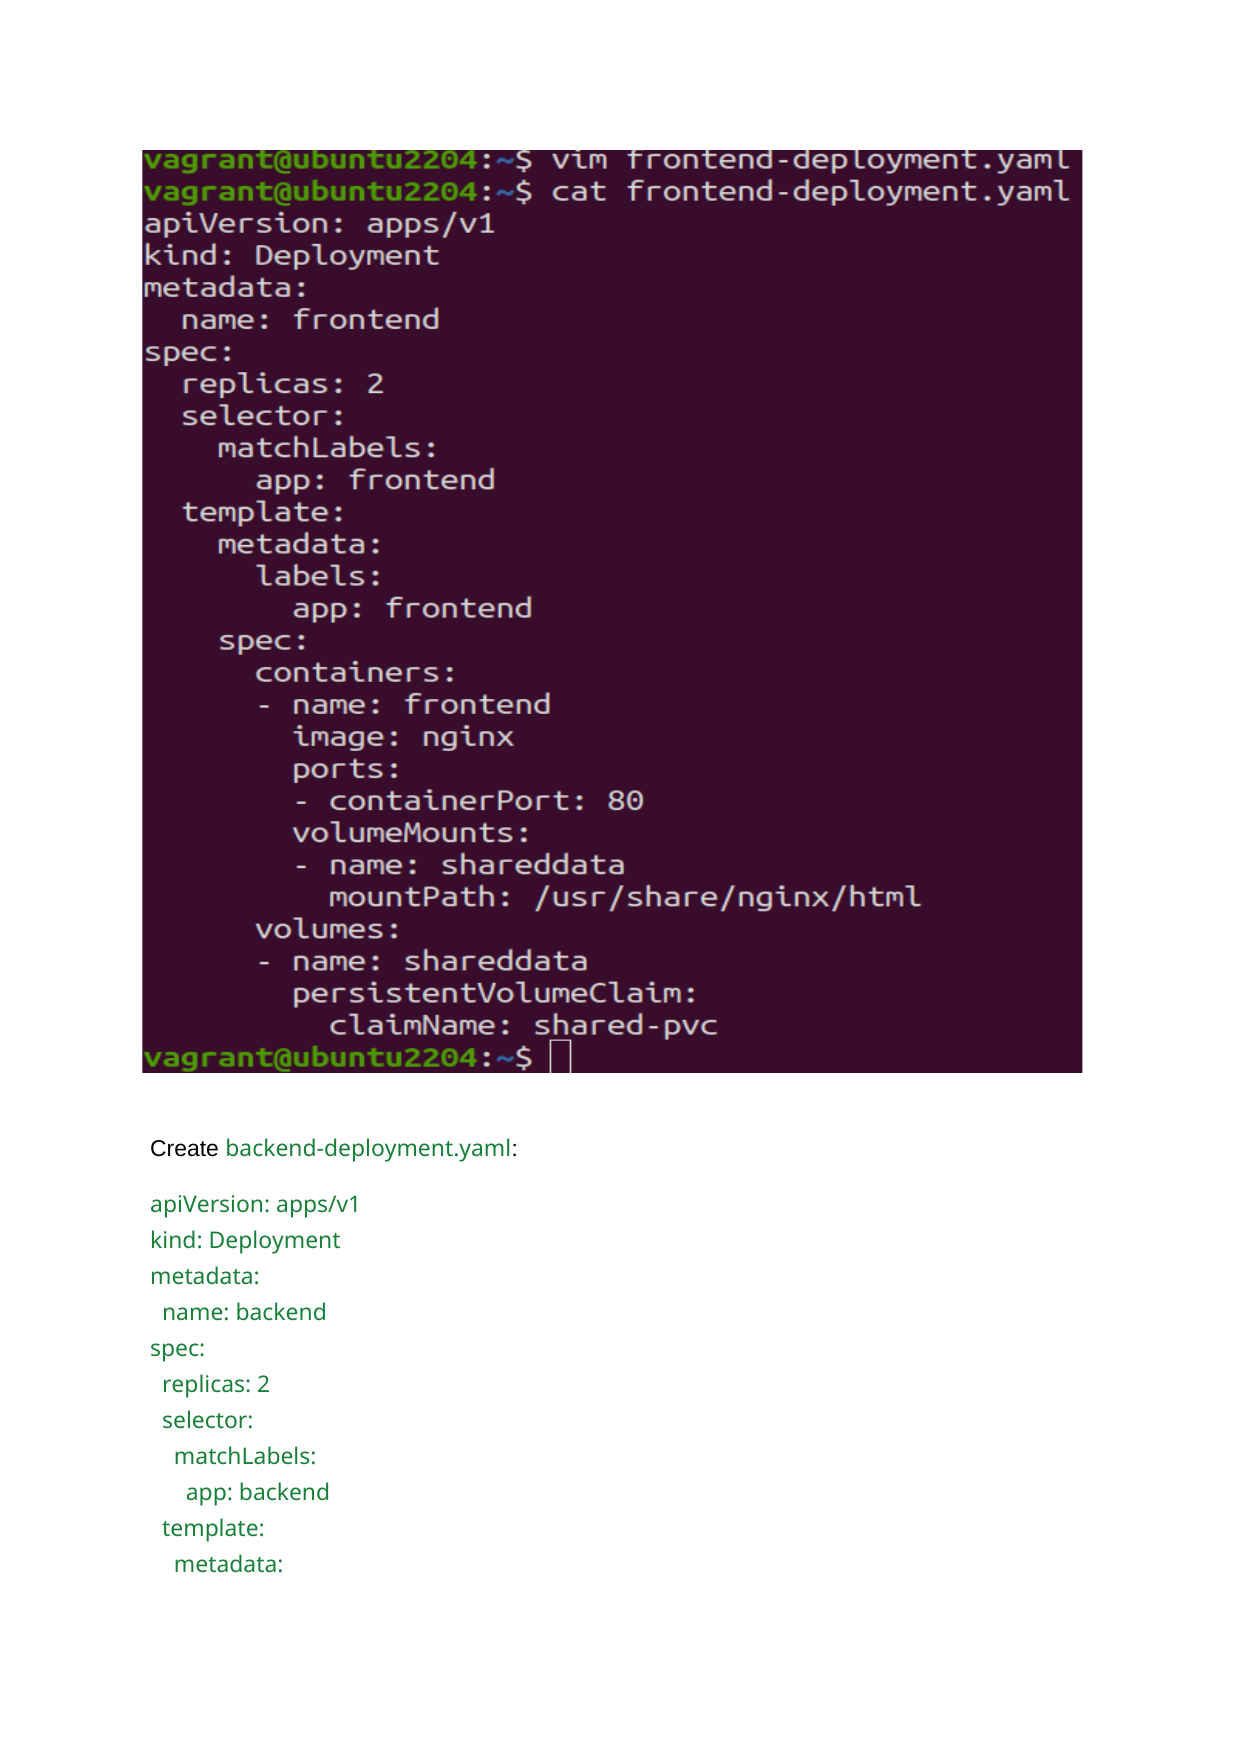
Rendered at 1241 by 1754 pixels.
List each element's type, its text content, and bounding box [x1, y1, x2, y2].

text app: backend [150, 1476, 1090, 1507]
text kind: Deployment [150, 1224, 1090, 1256]
text apiVersion: apps/v1 [150, 1188, 1090, 1219]
text replicas: 2 [150, 1368, 1090, 1399]
text metadata: [150, 1260, 1090, 1291]
text template: [150, 1512, 1090, 1543]
picture [142, 150, 1083, 1073]
text name: backend [150, 1296, 1090, 1327]
text metadata: [150, 1548, 1090, 1579]
text spec: [150, 1332, 1090, 1363]
text selector: [150, 1404, 1090, 1435]
text matchLabels: [150, 1440, 1090, 1471]
text Create backend-deployment.yaml: [150, 1132, 1090, 1163]
